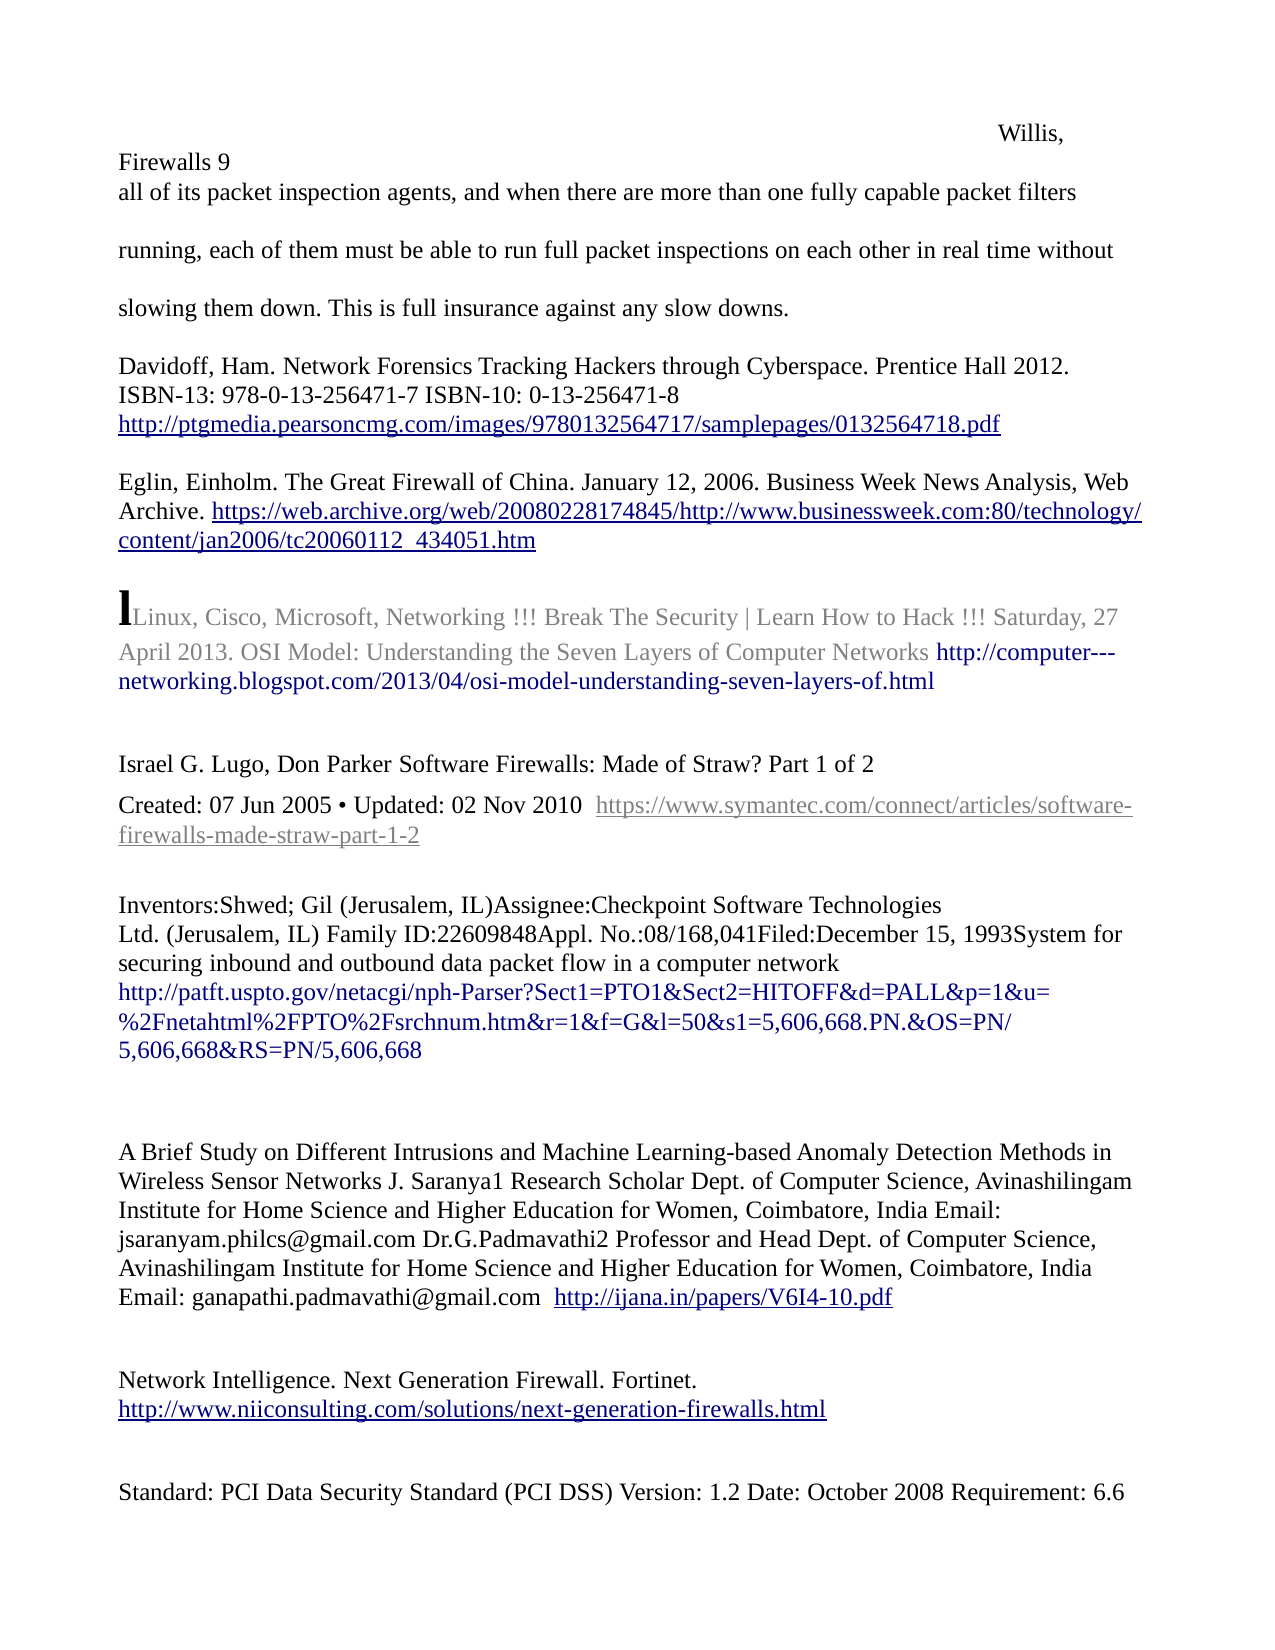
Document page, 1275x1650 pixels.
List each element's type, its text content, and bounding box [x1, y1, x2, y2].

text Standard: PCI Data Security Standard (PCI DSS) Version: 1.2 Date: October 2008 Requirement: 6.6 [118, 1477, 1157, 1506]
text Israel G. Lugo, Don Parker Software Firewalls: Made of Straw? Part 1 of 2 [118, 749, 1157, 778]
text Davidoff, Ham. Network Forensics Tracking Hackers through Cyberspace. Prentice Hall 2012. [118, 351, 1157, 380]
text slowing them down. This is full insurance against any slow downs. [118, 293, 1157, 322]
text Created: 07 Jun 2005 • Updated: 02 Nov 2010 https://www.symantec.com/connect/articles/software-firewalls-made-straw-part-1-2 [118, 790, 1157, 848]
subtitle Linux, Cisco, Microsoft, Networking !!! Break The Security | Learn How to Hack !!! Saturday, 27 April 2013. OSI Model: Understanding the Seven Layers of Computer Networks http://computer---networking.blogspot.com/2013/04/osi-model-understanding-seven-layers-of.html [118, 579, 1157, 695]
text Network Intelligence. Next Generation Firewall. Fortinet. http://www.niiconsulting.com/solutions/next-generation-firewalls.html [118, 1365, 1157, 1423]
text A Brief Study on Different Intrusions and Machine Learning-based Anomaly Detection Methods in Wireless Sensor Networks J. Saranya1 Research Scholar Dept. of Computer Science, Avinashilingam Institute for Home Science and Higher Education for Women, Coimbatore, India Email: jsaranyam.philcs@gmail.com Dr.G.Padmavathi2 Professor and Head Dept. of Computer Science, Avinashilingam Institute for Home Science and Higher Education for Women, Coimbatore, India Email: ganapathi.padmavathi@gmail.com http://ijana.in/papers/V6I4-10.pdf [118, 1136, 1157, 1311]
text ISBN-13: 978-0-13-256471-7 ISBN-10: 0-13-256471-8 http://ptgmedia.pearsoncmg.com/images/9780132564717/samplepages/0132564718.pdf [118, 380, 1157, 438]
text Inventors:Shwed; Gil (Jerusalem, IL)Assignee:Checkpoint Software Technologies Ltd. (Jerusalem, IL) Family ID:22609848Appl. No.:08/168,041Filed:December 15, 1993System for securing inbound and outbound data packet flow in a computer network http://patft.uspto.gov/netacgi/nph-Parser?Sect1=PTO1&Sect2=HITOFF&d=PALL&p=1&u=%2Fnetahtml%2FPTO%2Fsrchnum.htm&r=1&f=G&l=50&s1=5,606,668.PN.&OS=PN/5,606,668&RS=PN/5,606,668 [118, 890, 1157, 1064]
text all of its packet inspection agents, and when there are more than one fully capable packet filters [118, 176, 1157, 205]
text running, each of them must be able to run full packet inspections on each other in real time without [118, 234, 1157, 263]
text Eglin, Einholm. The Great Firewall of China. January 12, 2006. Business Week News Analysis, Web Archive. https://web.archive.org/web/20080228174845/http://www.businessweek.com:80/technology/content/jan2006/tc20060112_434051.htm [118, 467, 1157, 554]
